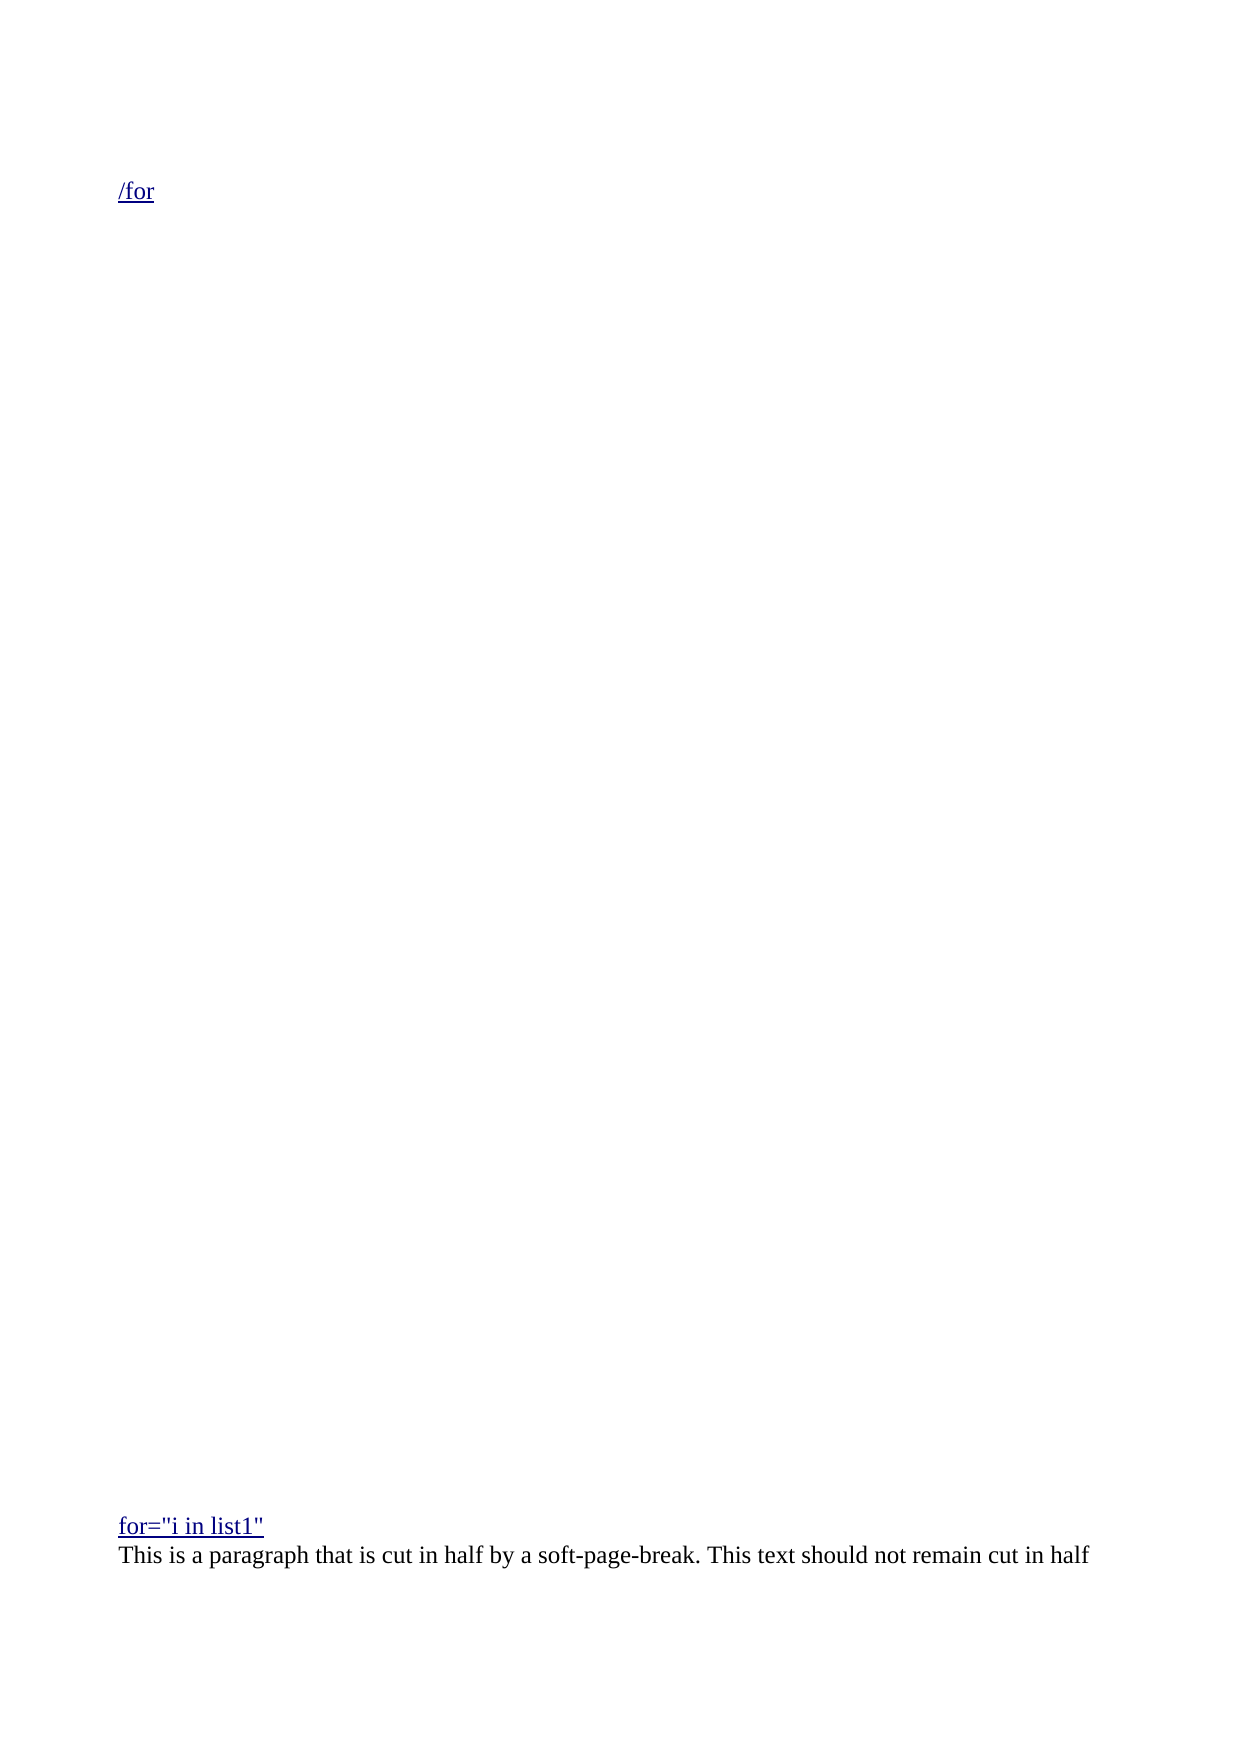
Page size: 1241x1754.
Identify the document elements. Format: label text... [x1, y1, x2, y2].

text for="i in list1" [118, 1511, 1122, 1540]
text /for [118, 176, 1122, 205]
text This is a paragraph that is cut in half by a soft-page-break. This text should not remain cut in half [118, 1540, 1122, 1569]
